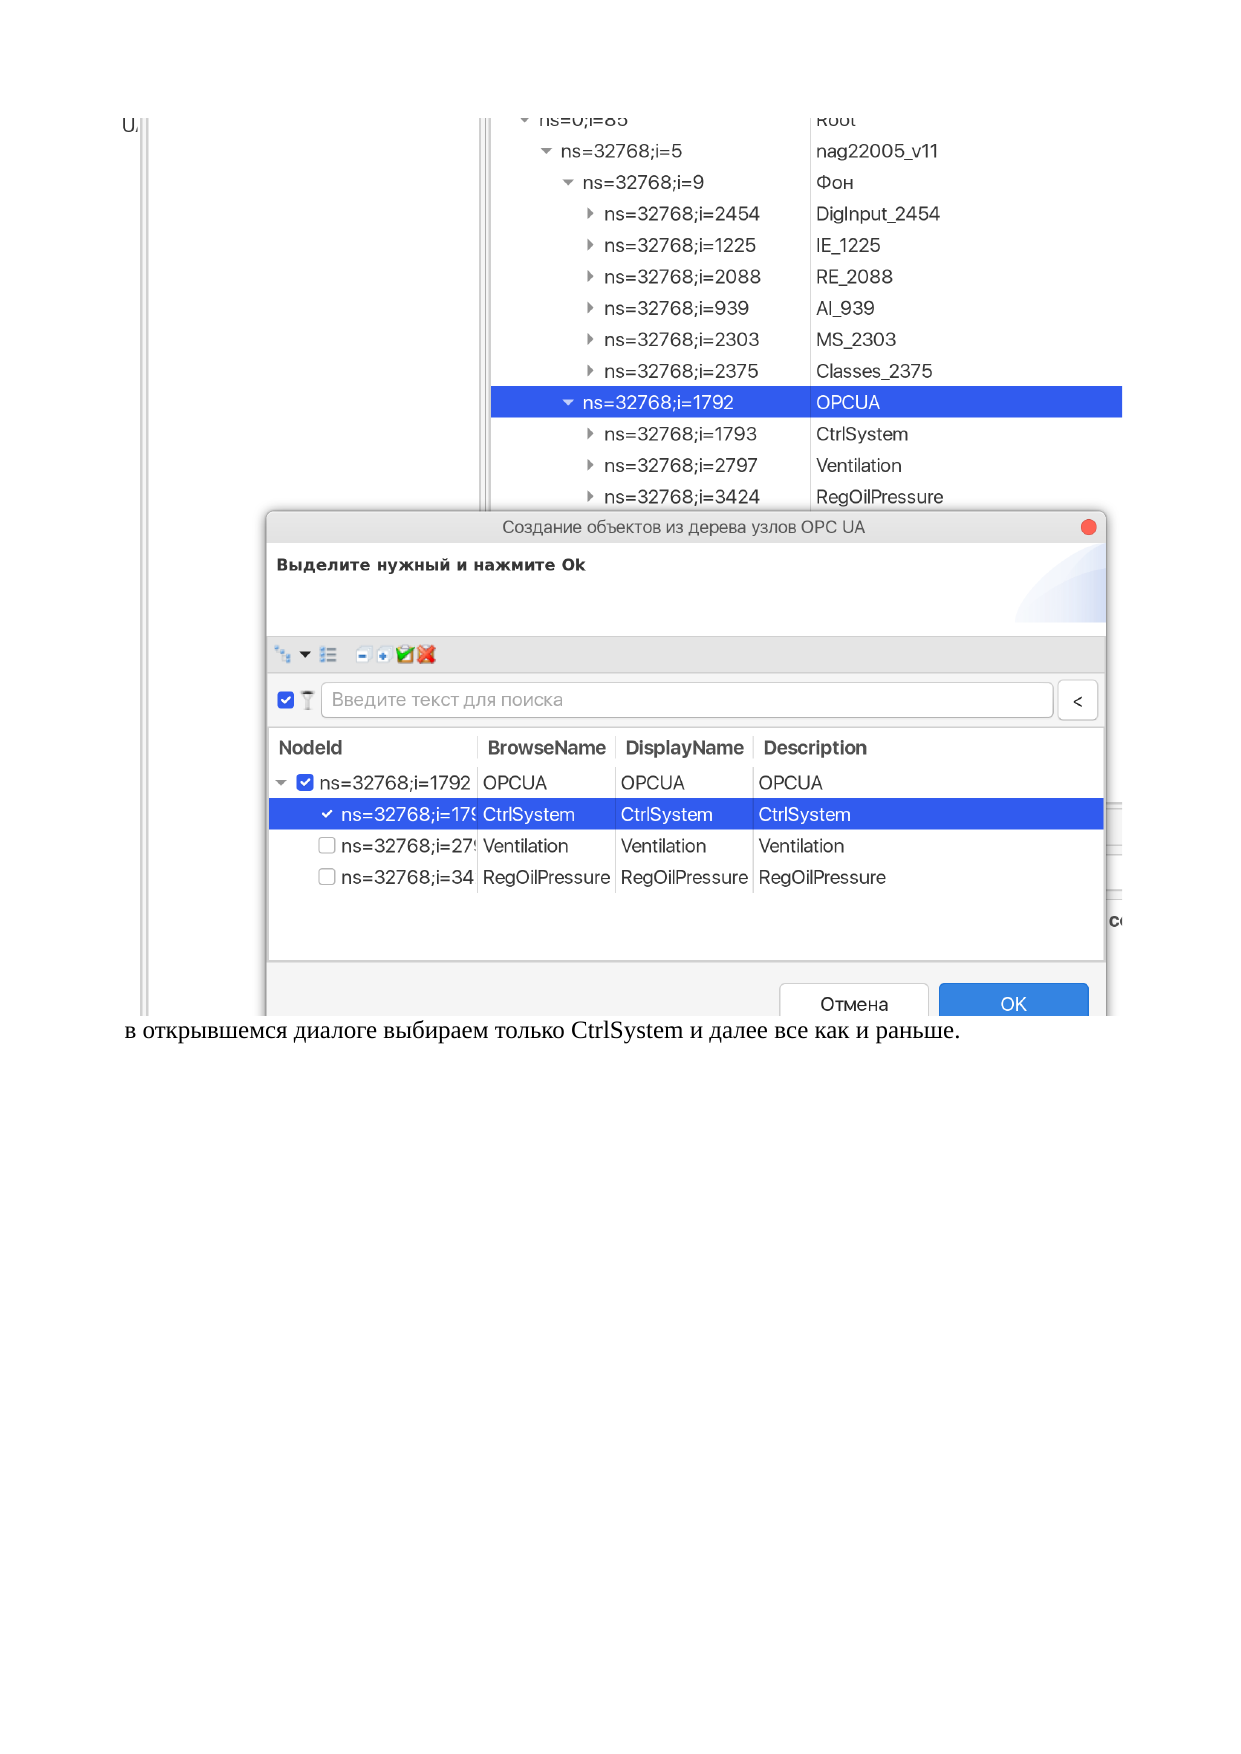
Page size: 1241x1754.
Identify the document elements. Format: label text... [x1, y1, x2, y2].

text в открывшемся диалоге выбираем только CtrlSystem и далее все как и раньше. [118, 1016, 1122, 1044]
picture [118, 118, 1123, 1016]
